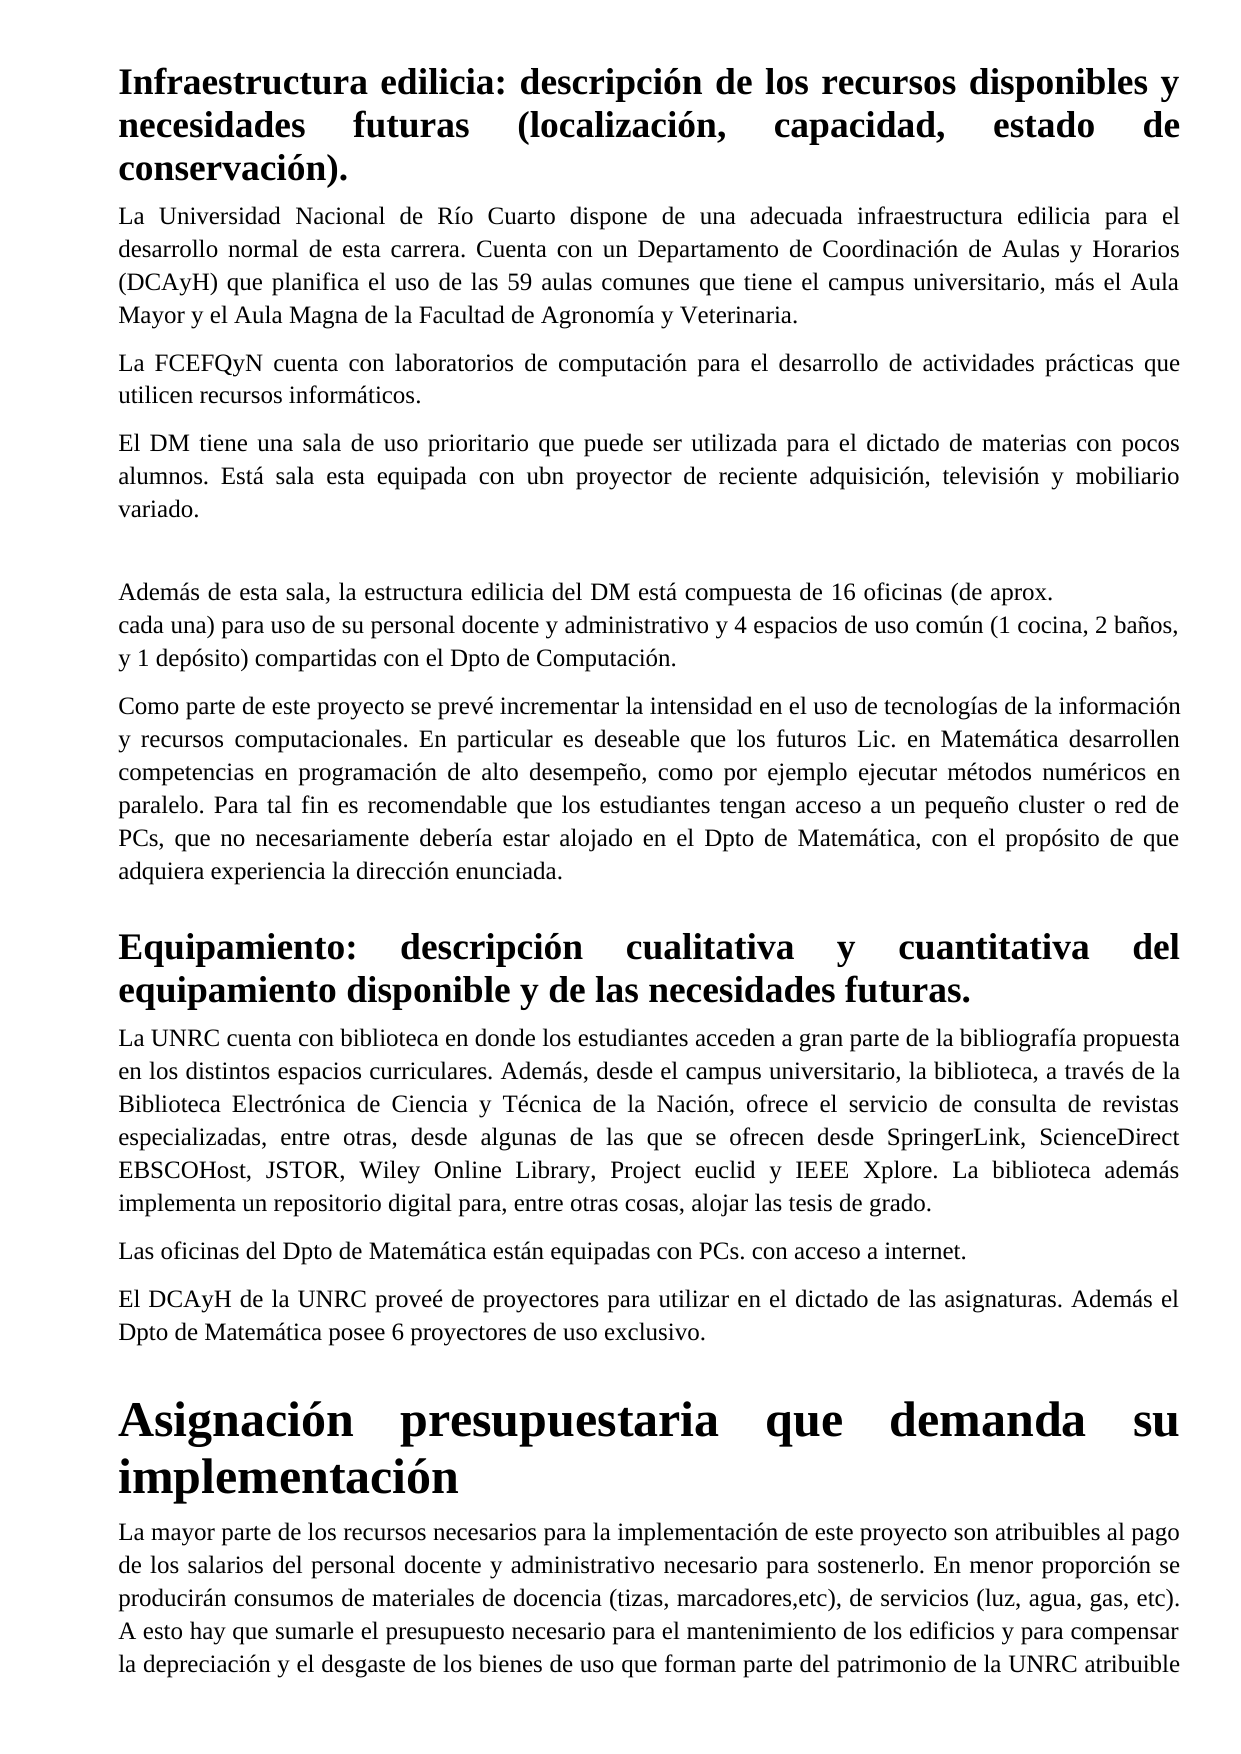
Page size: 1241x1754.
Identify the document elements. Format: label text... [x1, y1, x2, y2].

text La FCEFQyN cuenta con laboratorios de computación para el desarrollo de actividades prácticas que utilicen recursos informáticos. [118, 348, 1181, 409]
text La UNRC cuenta con biblioteca en donde los estudiantes acceden a gran parte de la bibliografía propuesta en los distintos espacios curriculares. Además, desde el campus universitario, la biblioteca, a través de la Biblioteca Electrónica de Ciencia y Técnica de la Nación, ofrece el servicio de consulta de revistas especializadas, entre otras, desde algunas de las que se ofrecen desde SpringerLink, ScienceDirect EBSCOHost, JSTOR, Wiley Online Library, Project euclid y IEEE Xplore. La biblioteca además implementa un repositorio digital para, entre otras cosas, alojar las tesis de grado. [118, 1023, 1181, 1217]
text La Universidad Nacional de Río Cuarto dispone de una adecuada infraestructura edilicia para el desarrollo normal de esta carrera. Cuenta con un Departamento de Coordinación de Aulas y Horarios (DCAyH) que planifica el uso de las 59 aulas comunes que tiene el campus universitario, más el Aula Mayor y el Aula Magna de la Facultad de Agronomía y Veterinaria. [118, 201, 1181, 329]
text La mayor parte de los recursos necesarios para la implementación de este proyecto son atribuibles al pago de los salarios del personal docente y administrativo necesario para sostenerlo. En menor proporción se producirán consumos de materiales de docencia (tizas, marcadores,etc), de servicios (luz, agua, gas, etc). A esto hay que sumarle el presupuesto necesario para el mantenimiento de los edificios y para compensar la depreciación y el desgaste de los bienes de uso que forman parte del patrimonio de la UNRC atribuible [118, 1517, 1181, 1678]
text Las oficinas del Dpto de Matemática están equipadas con PCs. con acceso a internet. [118, 1236, 1181, 1265]
subtitle Asignación presupuestaria que demanda su implementación [118, 1389, 1181, 1504]
subtitle Infraestructura edilicia: descripción de los recursos disponibles y necesidades futuras (localización, capacidad, estado de conservación). [118, 59, 1181, 188]
text El DCAyH de la UNRC proveé de proyectores para utilizar en el dictado de las asignaturas. Además el Dpto de Matemática posee 6 proyectores de uso exclusivo. [118, 1284, 1181, 1346]
text El DM tiene una sala de uso prioritario que puede ser utilizada para el dictado de materias con pocos alumnos. Está sala esta equipada con ubn proyector de reciente adquisición, televisión y mobiliario variado. [118, 428, 1181, 523]
text Además de esta sala, la estructura edilicia del DM está compuesta de 16 oficinas (de aprox. cada una) para uso de su personal docente y administrativo y 4 espacios de uso común (1 cocina, 2 baños, y 1 depósito) compartidas con el Dpto de Computación. [118, 542, 1181, 672]
subtitle Equipamiento: descripción cualitativa y cuantitativa del equipamiento disponible y de las necesidades futuras. [118, 925, 1181, 1011]
text Como parte de este proyecto se prevé incrementar la intensidad en el uso de tecnologías de la información y recursos computacionales. En particular es deseable que los futuros Lic. en Matemática desarrollen competencias en programación de alto desempeño, como por ejemplo ejecutar métodos numéricos en paralelo. Para tal fin es recomendable que los estudiantes tengan acceso a un pequeño cluster o red de PCs, que no necesariamente debería estar alojado en el Dpto de Matemática, con el propósito de que adquiera experiencia la dirección enunciada. [118, 691, 1181, 885]
